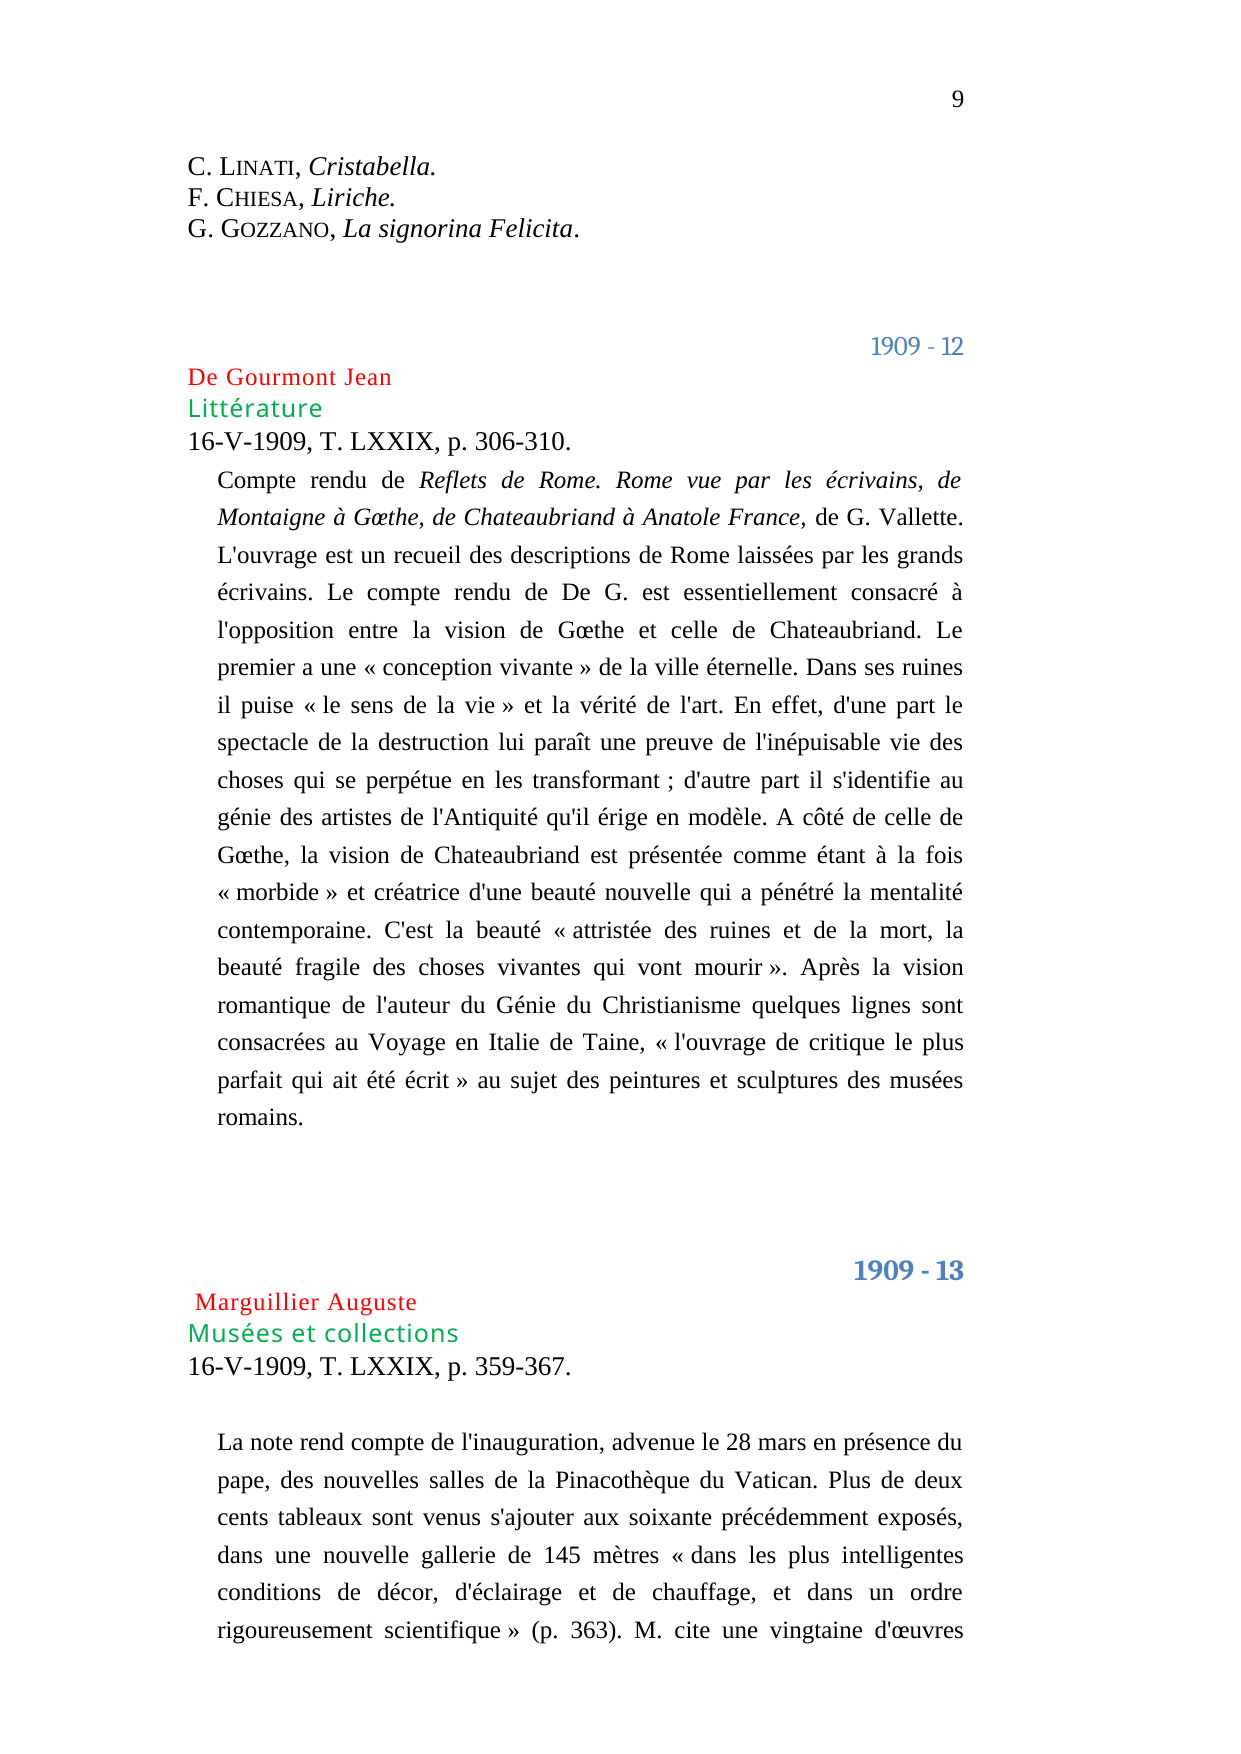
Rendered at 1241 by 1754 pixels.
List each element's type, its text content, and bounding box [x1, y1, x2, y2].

subtitle 1909 - 13 [217, 1250, 964, 1287]
text 16-V-1909, T. LXXIX, p. 306-310. [187, 425, 1131, 456]
text C. Linati, Cristabella. [187, 150, 1131, 181]
text G. Gozzano, La signorina Felicita. [187, 212, 1131, 243]
text 16-V-1909, T. LXXIX, p. 359-367. [187, 1350, 1131, 1381]
subtitle 1909 - 12 [217, 324, 964, 362]
text F. Chiesa, Liriche. [187, 181, 1131, 212]
text Compte rendu de Reflets de Rome. Rome vue par les écrivains, de Montaigne à Gœthe, de Chateaubriand à Anatole France, de G. Vallette. L'ouvrage est un recueil des descriptions de Rome laissées par les grands écrivains. Le compte rendu de De G. est essentiellement consacré à l'opposition entre la vision de Gœthe et celle de Chateaubriand. Le premier a une « conception vivante » de la ville éternelle. Dans ses ruines il puise « le sens de la vie » et la vérité de l'art. En effet, d'une part le spectacle de la destruction lui paraît une preuve de l'inépuisable vie des choses qui se perpétue en les transformant ; d'autre part il s'identifie au génie des artistes de l'Antiquité qu'il érige en modèle. A côté de celle de Gœthe, la vision de Chateaubriand est présentée comme étant à la fois « morbide » et créatrice d'une beauté nouvelle qui a pénétré la mentalité contemporaine. C'est la beauté « attristée des ruines et de la mort, la beauté fragile des choses vivantes qui vont mourir ». Après la vision romantique de l'auteur du Génie du Christianisme quelques lignes sont consacrées au Voyage en Italie de Taine, « l'ouvrage de critique le plus parfait qui ait été écrit » au sujet des peintures et sculptures des musées romains. [217, 456, 964, 1131]
text Musées et collections [187, 1316, 1053, 1350]
text Littérature [187, 391, 1053, 425]
text Marguillier Auguste [187, 1287, 1053, 1316]
text La note rend compte de l'inauguration, advenue le 28 mars en présence du pape, des nouvelles salles de la Pinacothèque du Vatican. Plus de deux cents tableaux sont venus s'ajouter aux soixante précédemment exposés, dans une nouvelle gallerie de 145 mètres « dans les plus intelligentes conditions de décor, d'éclairage et de chauffage, et dans un ordre rigoureusement scientifique » (p. 363). M. cite une vingtaine d'œuvres [217, 1419, 964, 1644]
text De Gourmont Jean [187, 362, 1053, 391]
